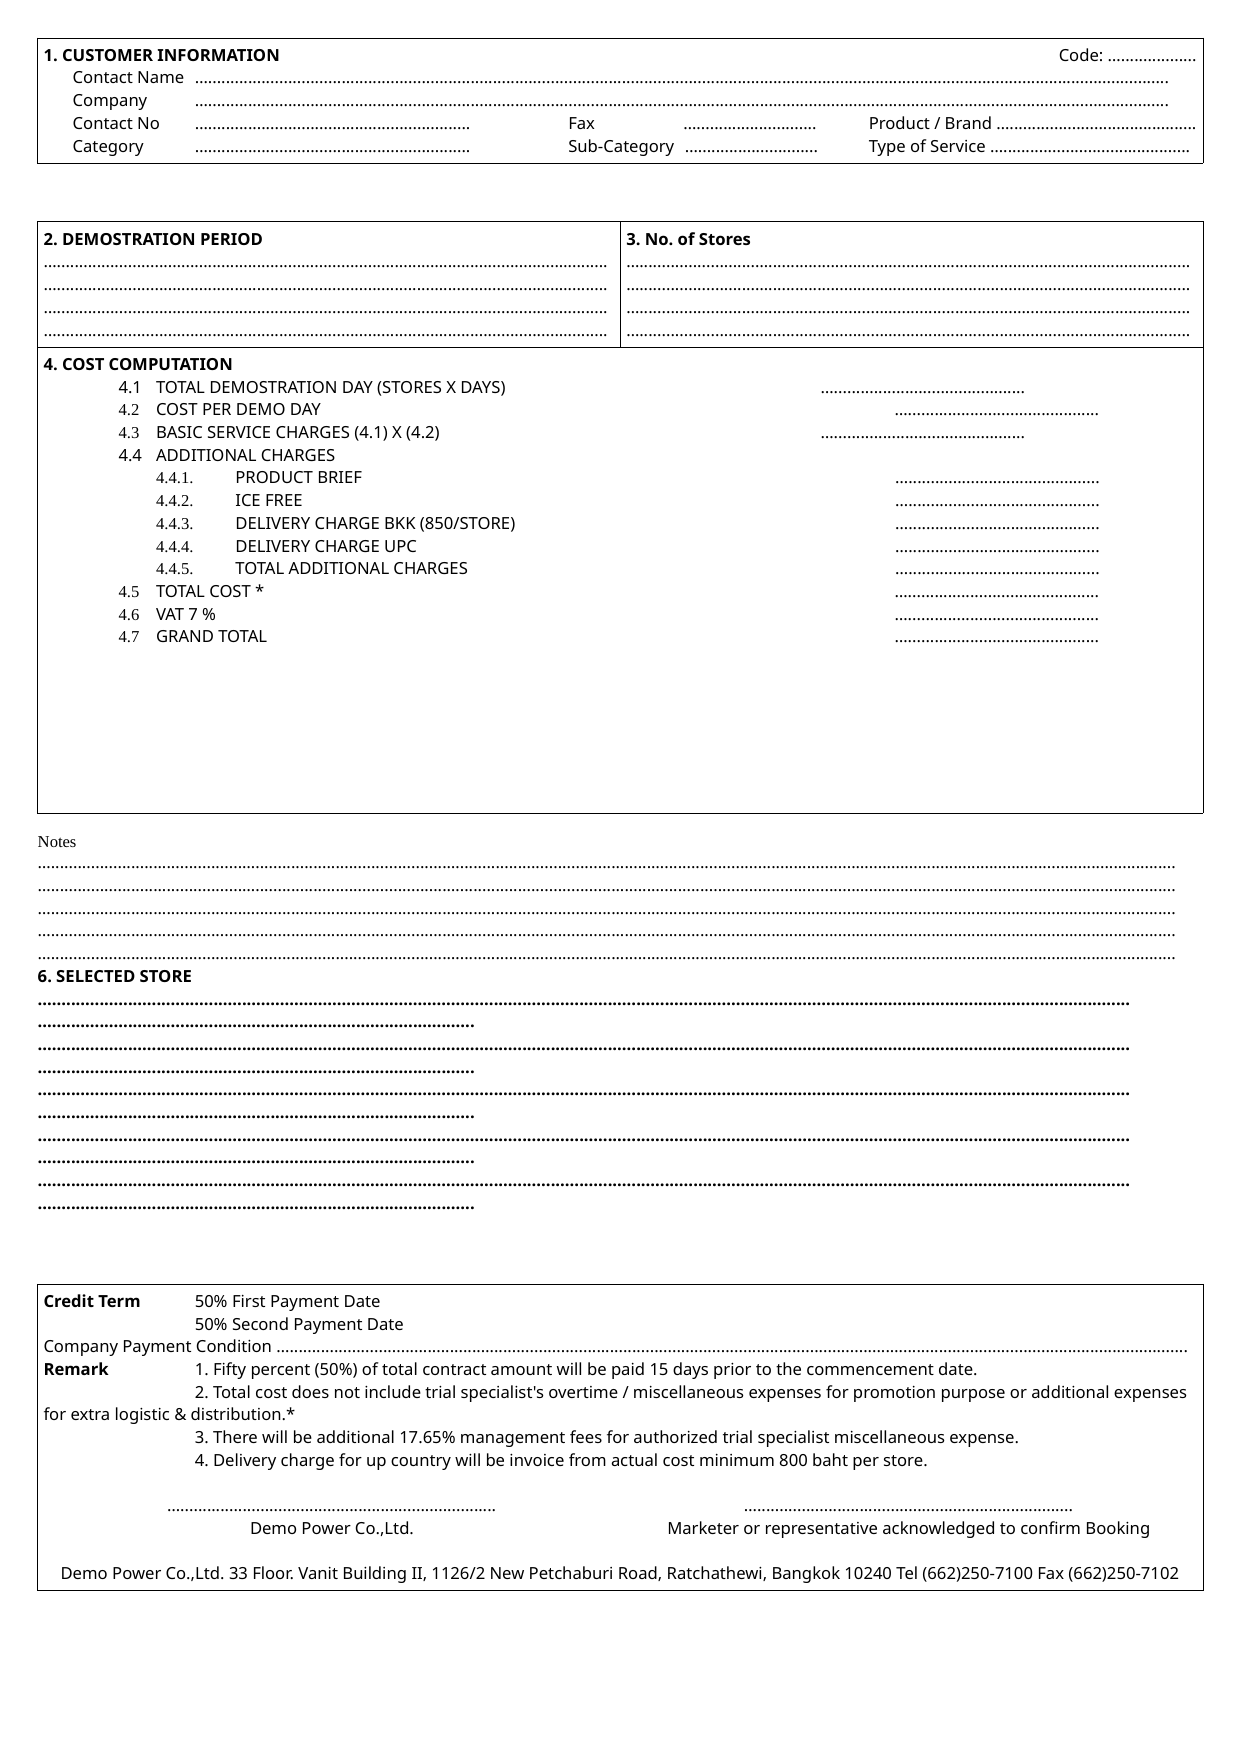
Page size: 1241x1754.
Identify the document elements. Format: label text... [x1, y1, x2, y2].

text …...........................................…...........................................…...........................................…...........................................…...........................................…....................... [37, 942, 1203, 964]
table_header 4. COST COMPUTATION TOTAL DEMOSTRATION DAY (STORES X DAYS) …........................................... COST PER DEMO DAY …........................................... BASIC SERVICE CHARGES (4.1) X (4.2) …........................................... ADDITIONAL CHARGES PRODUCT BRIEF …........................................... ICE FREE …........................................... DELIVERY CHARGE BKK (850/STORE) …........................................... DELIVERY CHARGE UPC …........................................... TOTAL ADDITIONAL CHARGES …........................................... TOTAL COST * …........................................... VAT 7 % …........................................... GRAND TOTAL …........................................... [38, 348, 1203, 812]
table_header 2. DEMOSTRATION PERIOD …..........................…..........................…..........................…..........................…........ …..........................…..........................…..........................…..........................…........ …..........................…..........................…..........................…..........................…........ …..........................…..........................…..........................…..........................…........ [38, 222, 620, 347]
text …...........................................…...........................................…...........................................…...........................................…...........................................…......................................................................................... [37, 1032, 1203, 1078]
text …...........................................…...........................................…...........................................…...........................................…...........................................…......................................................................................... [37, 987, 1203, 1032]
text 6. SELECTED STORE [37, 964, 1203, 987]
text …...........................................…...........................................…...........................................…...........................................…...........................................…......................................................................................... [37, 1169, 1203, 1214]
text …...........................................…...........................................…...........................................…...........................................…...........................................…......................................................................................... [37, 1078, 1203, 1123]
text …...........................................…...........................................…...........................................…...........................................…...........................................…....................... [37, 919, 1203, 942]
text …...........................................…...........................................…...........................................…...........................................…...........................................…......................................................................................... [37, 1123, 1203, 1169]
table_header 3. No. of Stores …..........................…..........................…..........................…..........................…........ …..........................…..........................…..........................…..........................…........ …..........................…..........................…..........................…..........................…........ …..........................…..........................…..........................…..........................…........ [621, 222, 1203, 347]
text …...........................................…...........................................…...........................................…...........................................…...........................................…....................... [37, 896, 1203, 919]
text …...........................................…...........................................…...........................................…...........................................…...........................................…....................... [37, 851, 1203, 873]
text Notes [37, 832, 1203, 851]
text …...........................................…...........................................…...........................................…...........................................…...........................................…....................... [37, 873, 1203, 896]
